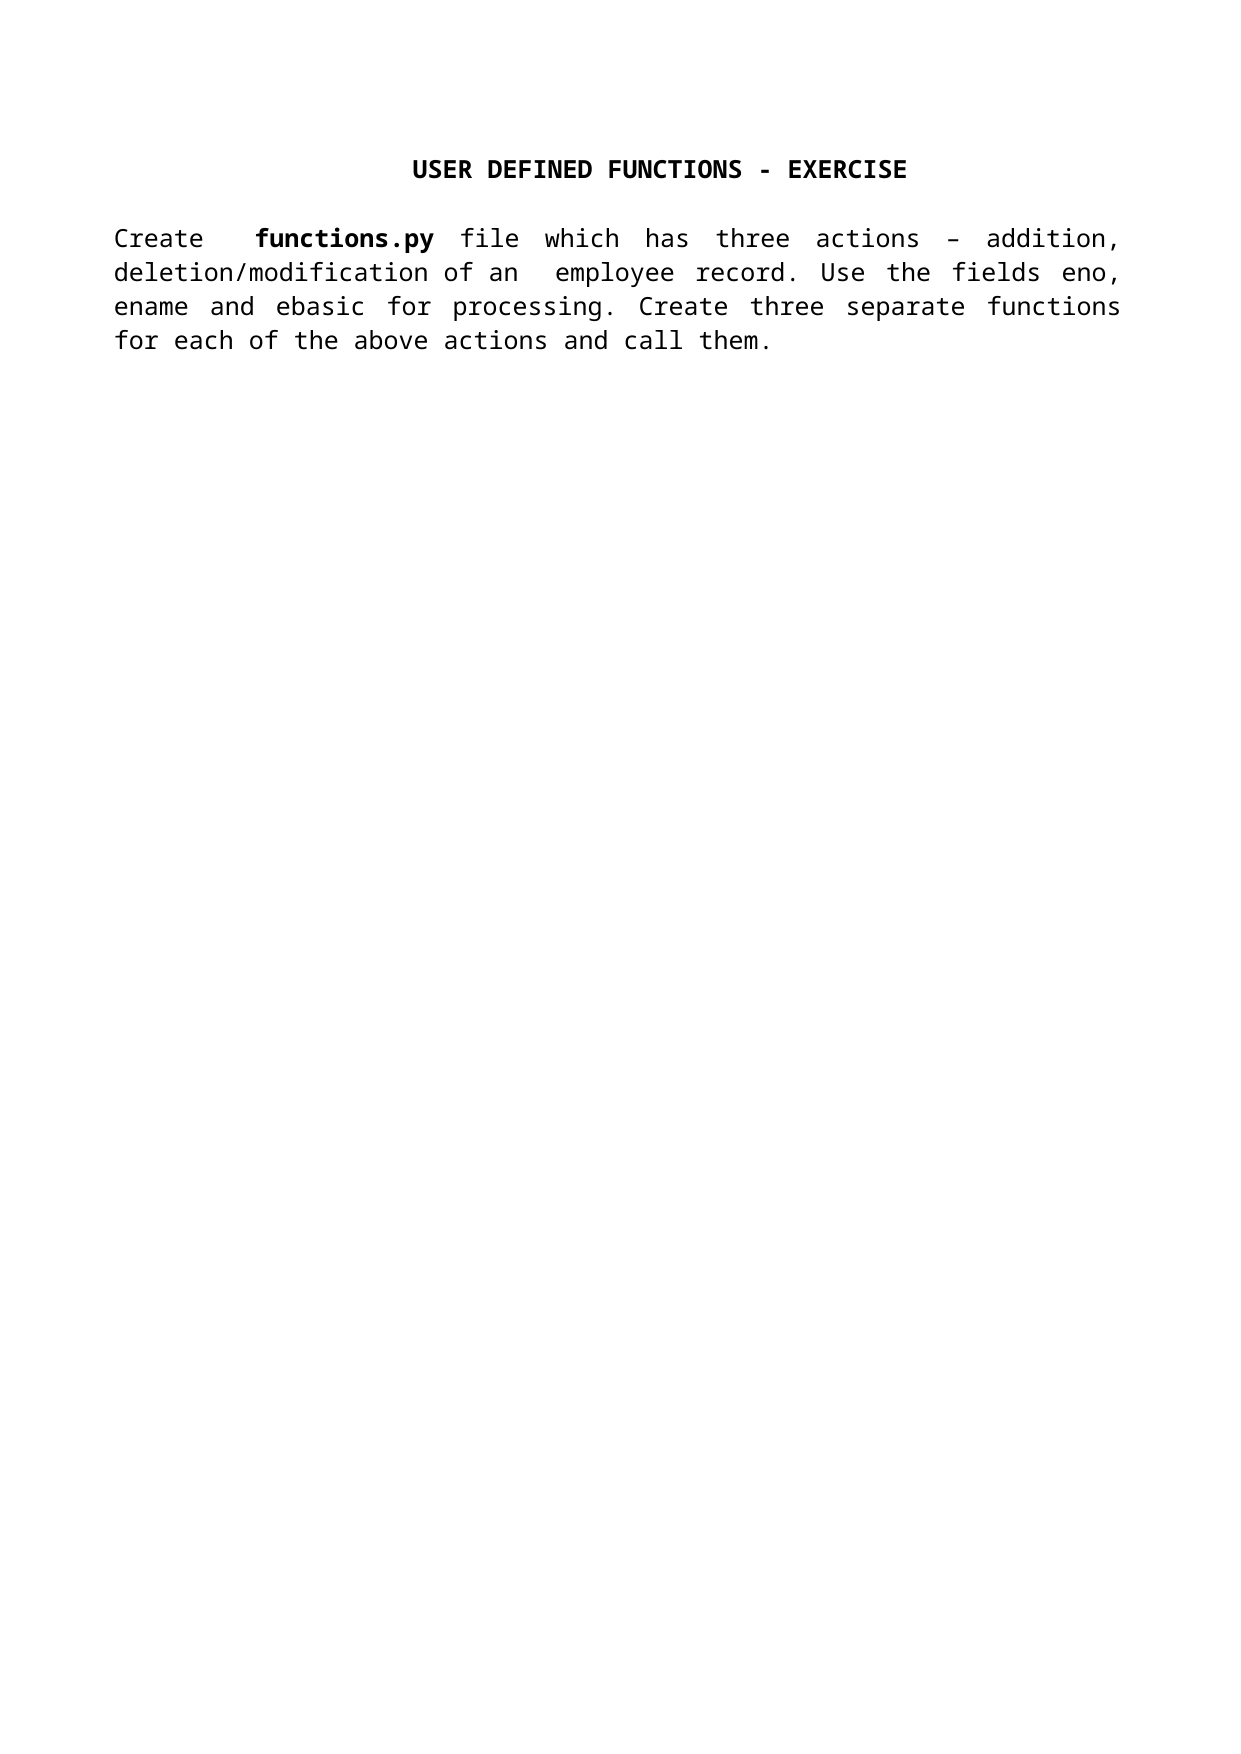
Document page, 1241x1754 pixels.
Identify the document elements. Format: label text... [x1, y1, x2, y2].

list Create functions.py file which has three actions – addition, deletion/modification of an employee record. Use the fields eno, ename and ebasic for processing. Create three separate functions for each of the above actions and call them. [113, 220, 1122, 357]
list USER DEFINED FUNCTIONS - EXERCISE [124, 152, 1122, 186]
